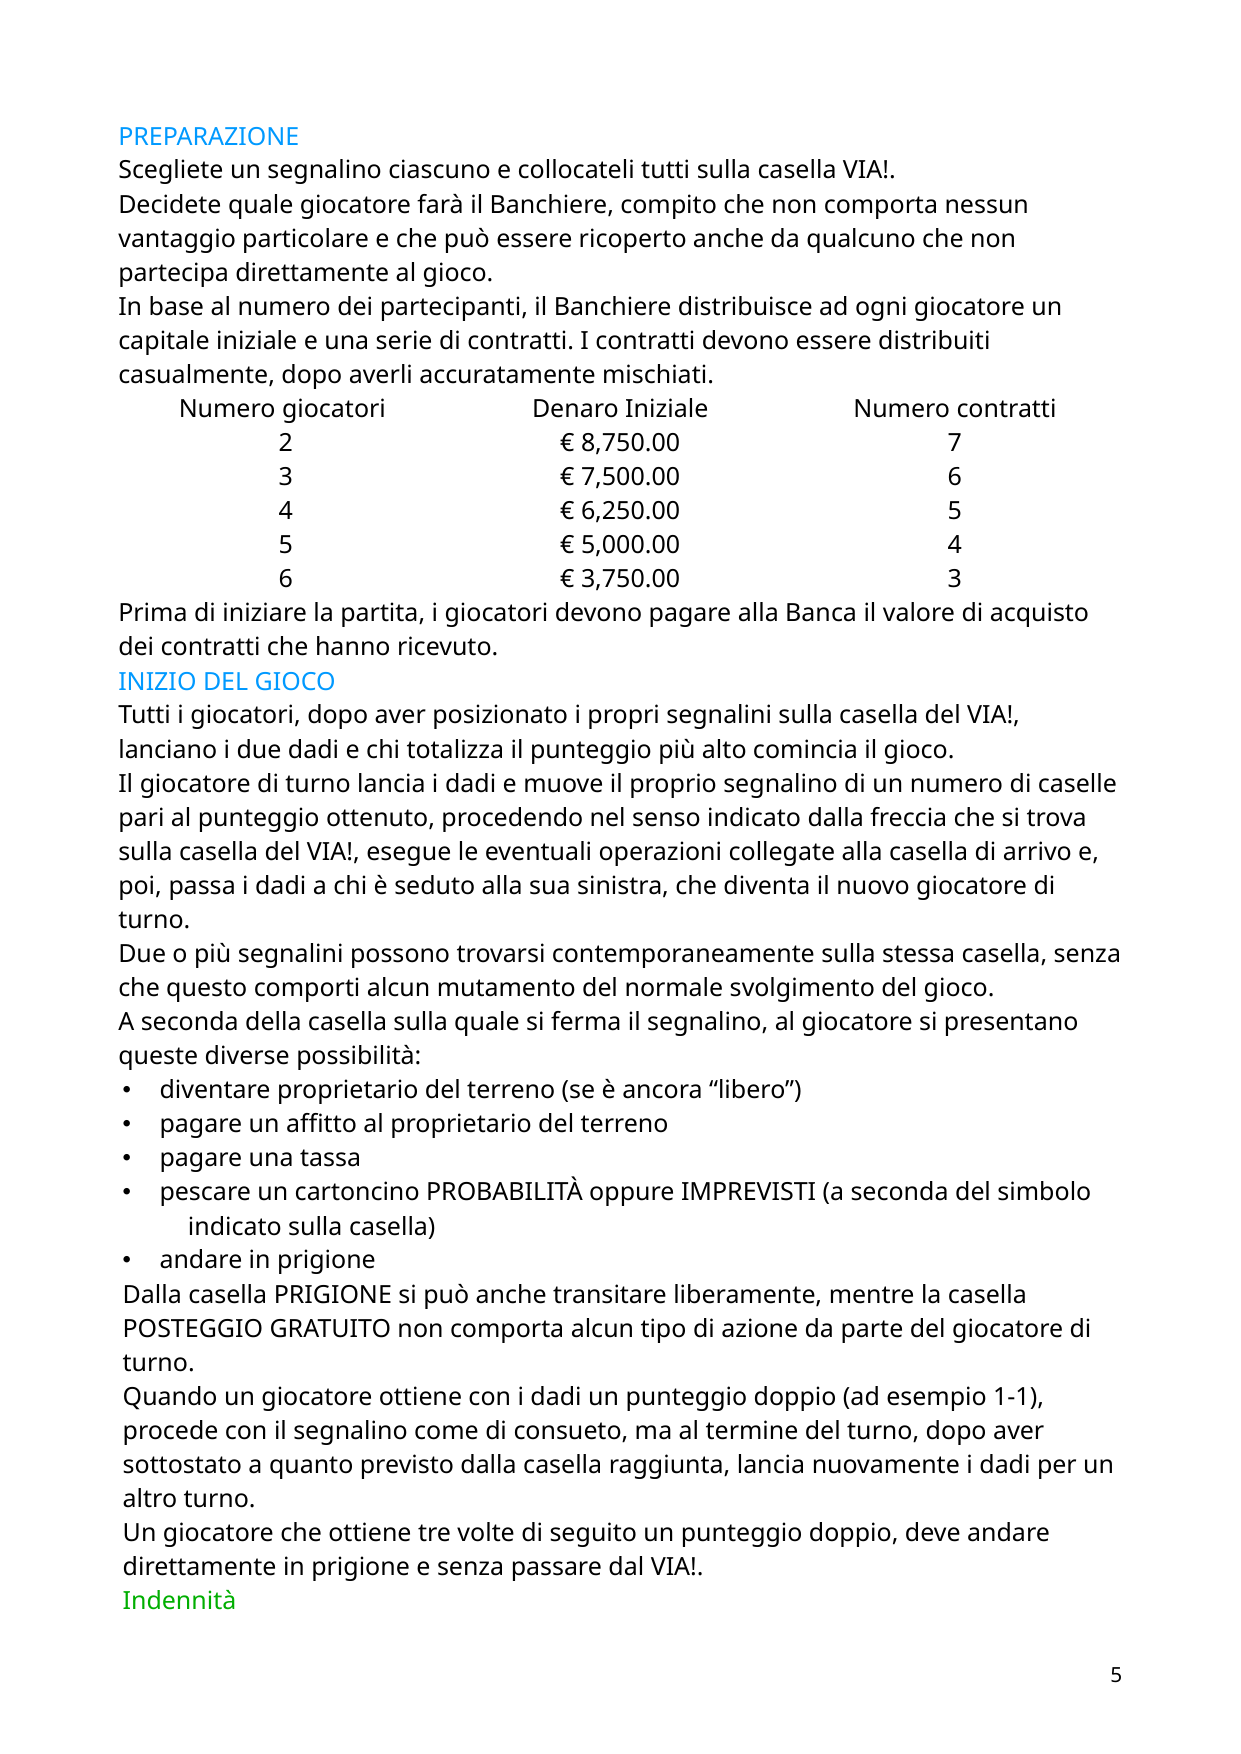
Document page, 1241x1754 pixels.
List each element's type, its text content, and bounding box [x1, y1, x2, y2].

table_header Denaro Iniziale [453, 391, 787, 425]
table_cell € 6.250,00 [453, 493, 787, 527]
list pescare un cartoncino PROBABILITÀ oppure IMPREVISTI (a seconda del simbolo indicato sulla casella) [122, 1174, 1122, 1242]
text Scegliete un segnalino ciascuno e collocateli tutti sulla casella VIA!. [118, 152, 1122, 186]
table_cell € 5.000,00 [453, 527, 787, 561]
table_cell 6 [787, 459, 1122, 493]
table_cell 6 [118, 561, 453, 595]
table_cell 3 [787, 561, 1122, 595]
table_cell 5 [787, 493, 1122, 527]
list diventare proprietario del terreno (se è ancora “libero”) [122, 1072, 1122, 1106]
text A seconda della casella sulla quale si ferma il segnalino, al giocatore si presentano queste diverse possibilità: [118, 1004, 1122, 1072]
text INIZIO DEL GIOCO [118, 663, 1122, 697]
text Due o più segnalini possono trovarsi contemporaneamente sulla stessa casella, senza che questo comporti alcun mutamento del normale svolgimento del gioco. [118, 936, 1122, 1004]
table_header Numero contratti [787, 391, 1122, 425]
table_cell 2 [118, 425, 453, 459]
table_cell 4 [118, 493, 453, 527]
text Decidete quale giocatore farà il Banchiere, compito che non comporta nessun vantaggio particolare e che può essere ricoperto anche da qualcuno che non partecipa direttamente al gioco. [118, 186, 1122, 288]
list pagare una tassa [122, 1140, 1122, 1174]
list andare in prigione [122, 1242, 1122, 1276]
text PREPARAZIONE [118, 118, 1122, 152]
list pagare un affitto al proprietario del terreno [122, 1106, 1122, 1140]
table_cell € 3.750,00 [453, 561, 787, 595]
table_cell € 7.500,00 [453, 459, 787, 493]
text Tutti i giocatori, dopo aver posizionato i propri segnalini sulla casella del VIA!, lanciano i due dadi e chi totalizza il punteggio più alto comincia il gioco. [118, 697, 1122, 765]
table_cell € 8.750,00 [453, 425, 787, 459]
table_header Numero giocatori [118, 391, 453, 425]
table_cell 7 [787, 425, 1122, 459]
text Dalla casella PRIGIONE si può anche transitare liberamente, mentre la casella POSTEGGIO GRATUITO non comporta alcun tipo di azione da parte del giocatore di turno. [122, 1276, 1122, 1378]
text In base al numero dei partecipanti, il Banchiere distribuisce ad ogni giocatore un capitale iniziale e una serie di contratti. I contratti devono essere distribuiti casualmente, dopo averli accuratamente mischiati. [118, 288, 1122, 391]
table_cell 5 [118, 527, 453, 561]
table_cell 4 [787, 527, 1122, 561]
text Prima di iniziare la partita, i giocatori devono pagare alla Banca il valore di acquisto dei contratti che hanno ricevuto. [118, 595, 1122, 663]
text Quando un giocatore ottiene con i dadi un punteggio doppio (ad esempio 1-1), procede con il segnalino come di consueto, ma al termine del turno, dopo aver sottostato a quanto previsto dalla casella raggiunta, lancia nuovamente i dadi per un altro turno. [122, 1378, 1122, 1515]
text Indennità [122, 1583, 1122, 1617]
table_cell 3 [118, 459, 453, 493]
text Un giocatore che ottiene tre volte di seguito un punteggio doppio, deve andare direttamente in prigione e senza passare dal VIA!. [122, 1515, 1122, 1583]
text Il giocatore di turno lancia i dadi e muove il proprio segnalino di un numero di caselle pari al punteggio ottenuto, procedendo nel senso indicato dalla freccia che si trova sulla casella del VIA!, esegue le eventuali operazioni collegate alla casella di arrivo e, poi, passa i dadi a chi è seduto alla sua sinistra, che diventa il nuovo giocatore di turno. [118, 765, 1122, 936]
